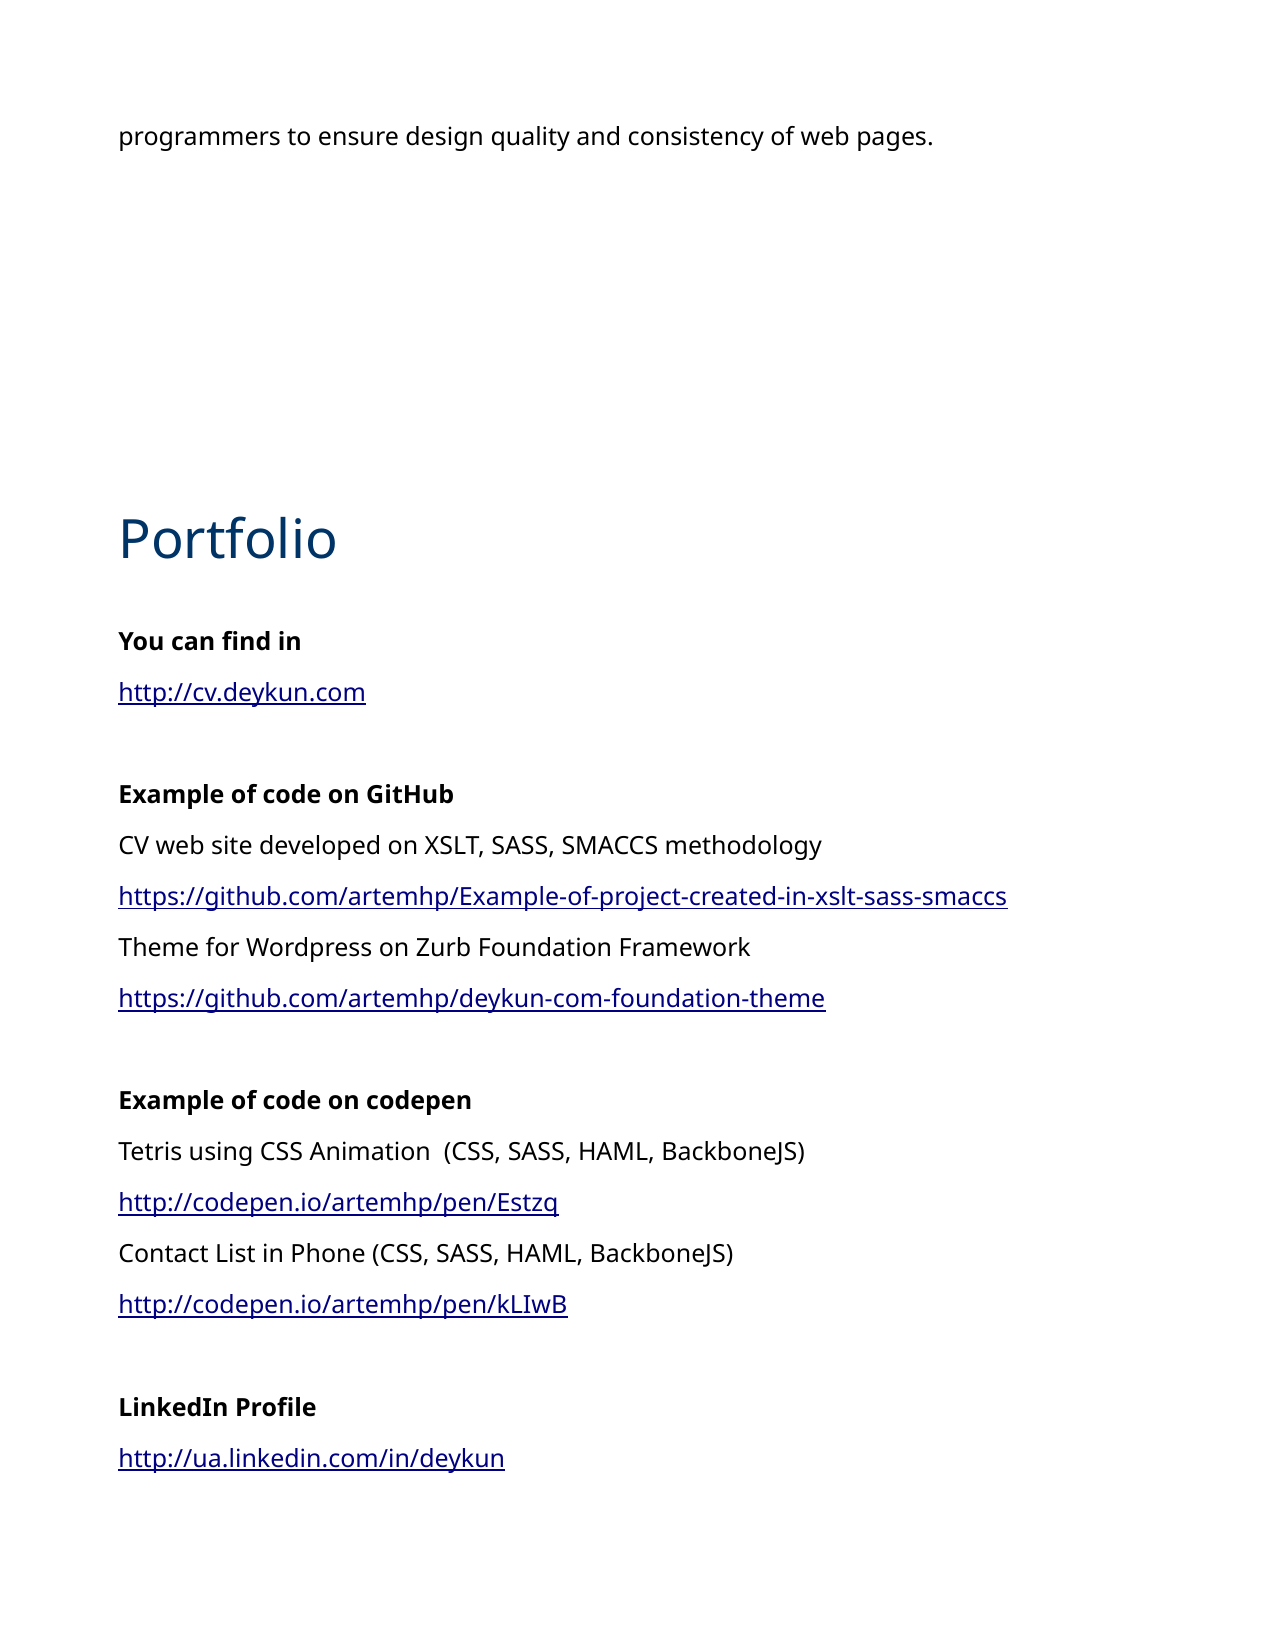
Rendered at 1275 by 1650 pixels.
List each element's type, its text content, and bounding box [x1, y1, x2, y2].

text Tetris using CSS Animation (CSS, SASS, HAML, BackboneJS) http://codepen.io/artemhp/pen/Estzq [118, 1134, 1157, 1219]
text CV web site developed on XSLT, SASS, SMACCS methodology [118, 828, 1157, 862]
text https://github.com/artemhp/deykun-com-foundation-theme [118, 981, 1157, 1015]
text programmers to ensure design quality and consistency of web pages. [118, 118, 1157, 152]
subtitle Portfolio [118, 500, 1157, 574]
text You can find in [118, 623, 1157, 658]
text LinkedIn Profile [118, 1389, 1157, 1423]
text http://ua.linkedin.com/in/deykun [118, 1440, 1157, 1474]
text http://cv.deykun.com [118, 674, 1157, 709]
text https://github.com/artemhp/Example-of-project-created-in-xslt-sass-smaccs [118, 879, 1157, 913]
text Contact List in Phone (CSS, SASS, HAML, BackboneJS) http://codepen.io/artemhp/pen/kLIwB [118, 1236, 1157, 1321]
text Example of code on codepen [118, 1083, 1157, 1117]
text Example of code on GitHub [118, 777, 1157, 811]
text Theme for Wordpress on Zurb Foundation Framework [118, 930, 1157, 964]
